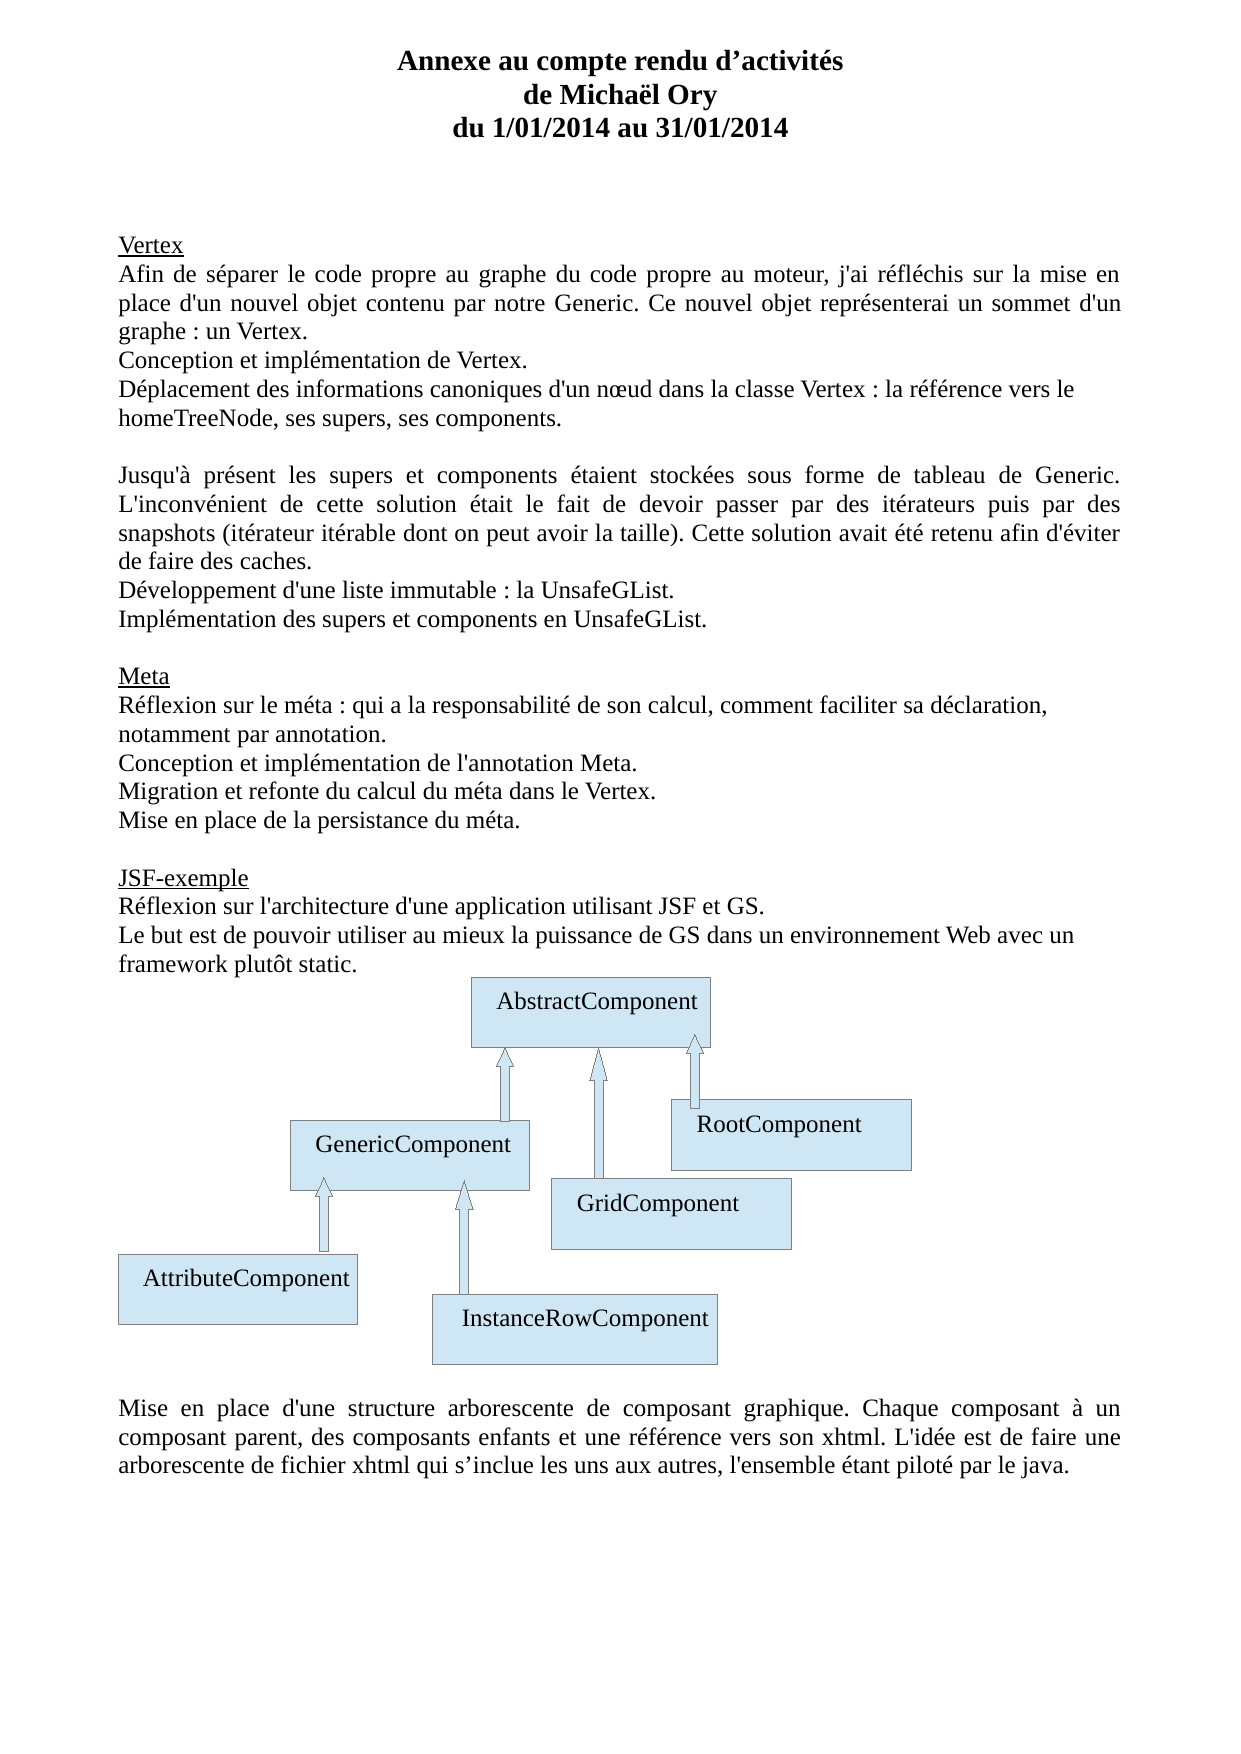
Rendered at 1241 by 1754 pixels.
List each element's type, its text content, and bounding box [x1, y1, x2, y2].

text Implémentation des supers et components en UnsafeGList. [118, 604, 1122, 633]
text Le but est de pouvoir utiliser au mieux la puissance de GS dans un environnement Web avec un framework plutôt static. [118, 920, 1122, 978]
text Annexe au compte rendu d’activités [118, 43, 1122, 77]
text Mise en place d'une structure arborescente de composant graphique. Chaque composant à un composant parent, des composants enfants et une référence vers son xhtml. L'idée est de faire une arborescente de fichier xhtml qui s’inclue les uns aux autres, l'ensemble étant piloté par le java. [118, 1393, 1122, 1479]
text Conception et implémentation de l'annotation Meta. [118, 748, 1122, 776]
text Conception et implémentation de Vertex. [118, 345, 1122, 374]
text JSF-exemple [118, 863, 1122, 891]
text Afin de séparer le code propre au graphe du code propre au moteur, j'ai réfléchis sur la mise en place d'un nouvel objet contenu par notre Generic. Ce nouvel objet représenterai un sommet d'un graphe : un Vertex. [118, 259, 1122, 345]
text Meta [118, 661, 1122, 690]
text Réflexion sur l'architecture d'une application utilisant JSF et GS. [118, 891, 1122, 920]
text Migration et refonte du calcul du méta dans le Vertex. [118, 776, 1122, 805]
text Mise en place de la persistance du méta. [118, 805, 1122, 834]
text Développement d'une liste immutable : la UnsafeGList. [118, 575, 1122, 604]
text du 1/01/2014 au 31/01/2014 [118, 110, 1122, 144]
text Déplacement des informations canoniques d'un nœud dans la classe Vertex : la référence vers le homeTreeNode, ses supers, ses components. [118, 374, 1122, 431]
text Réflexion sur le méta : qui a la responsabilité de son calcul, comment faciliter sa déclaration, notamment par annotation. [118, 690, 1122, 748]
text Vertex [118, 230, 1122, 259]
text de Michaël Ory [118, 77, 1122, 110]
text Jusqu'à présent les supers et components étaient stockées sous forme de tableau de Generic. L'inconvénient de cette solution était le fait de devoir passer par des itérateurs puis par des snapshots (itérateur itérable dont on peut avoir la taille). Cette solution avait été retenu afin d'éviter de faire des caches. [118, 460, 1122, 575]
